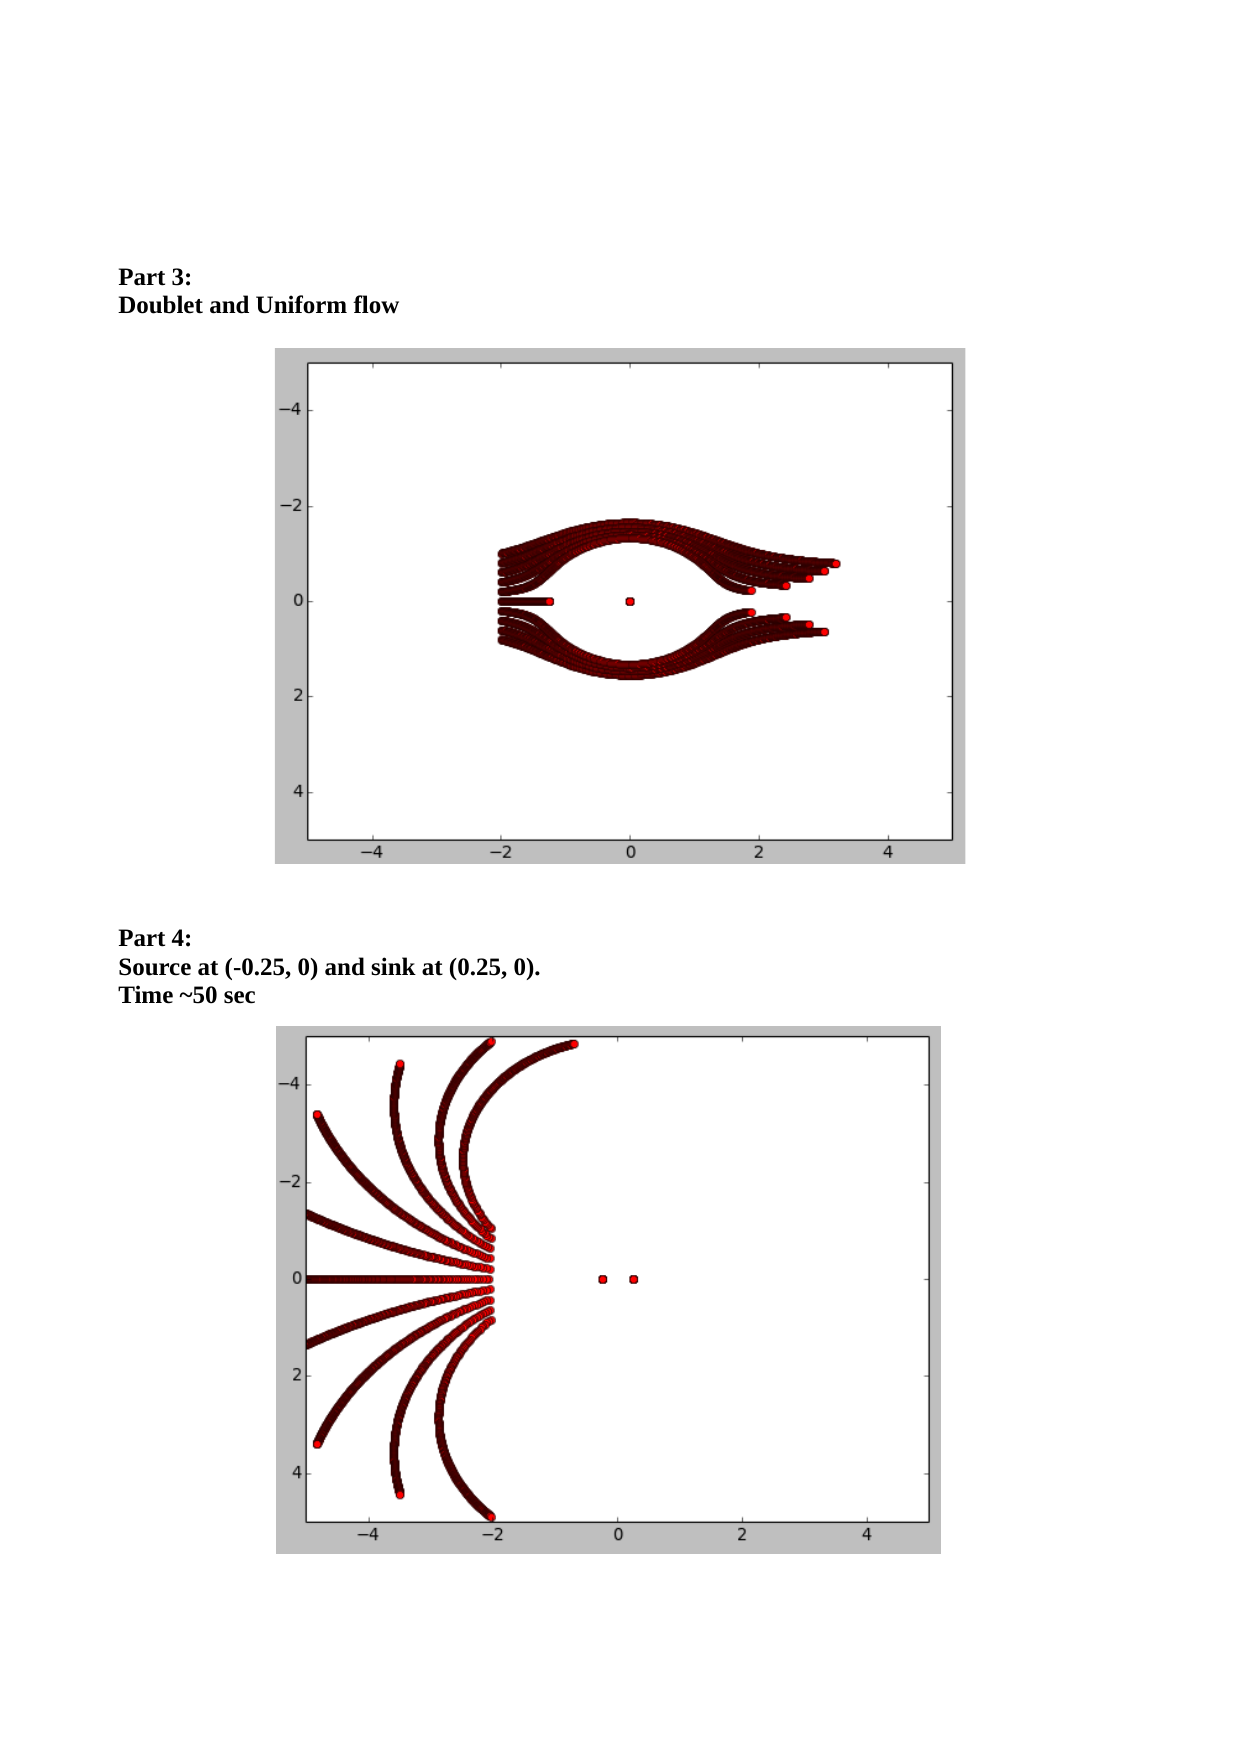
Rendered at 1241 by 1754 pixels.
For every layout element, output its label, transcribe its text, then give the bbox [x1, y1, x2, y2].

text Part 3: [118, 262, 1122, 291]
picture [274, 348, 966, 864]
text Part 4: [118, 923, 1122, 952]
text Time ~50 sec [118, 981, 1122, 1009]
text Source at (-0.25, 0) and sink at (0.25, 0). [118, 952, 1122, 981]
picture [276, 1026, 941, 1554]
text Doublet and Uniform flow [118, 291, 1122, 319]
